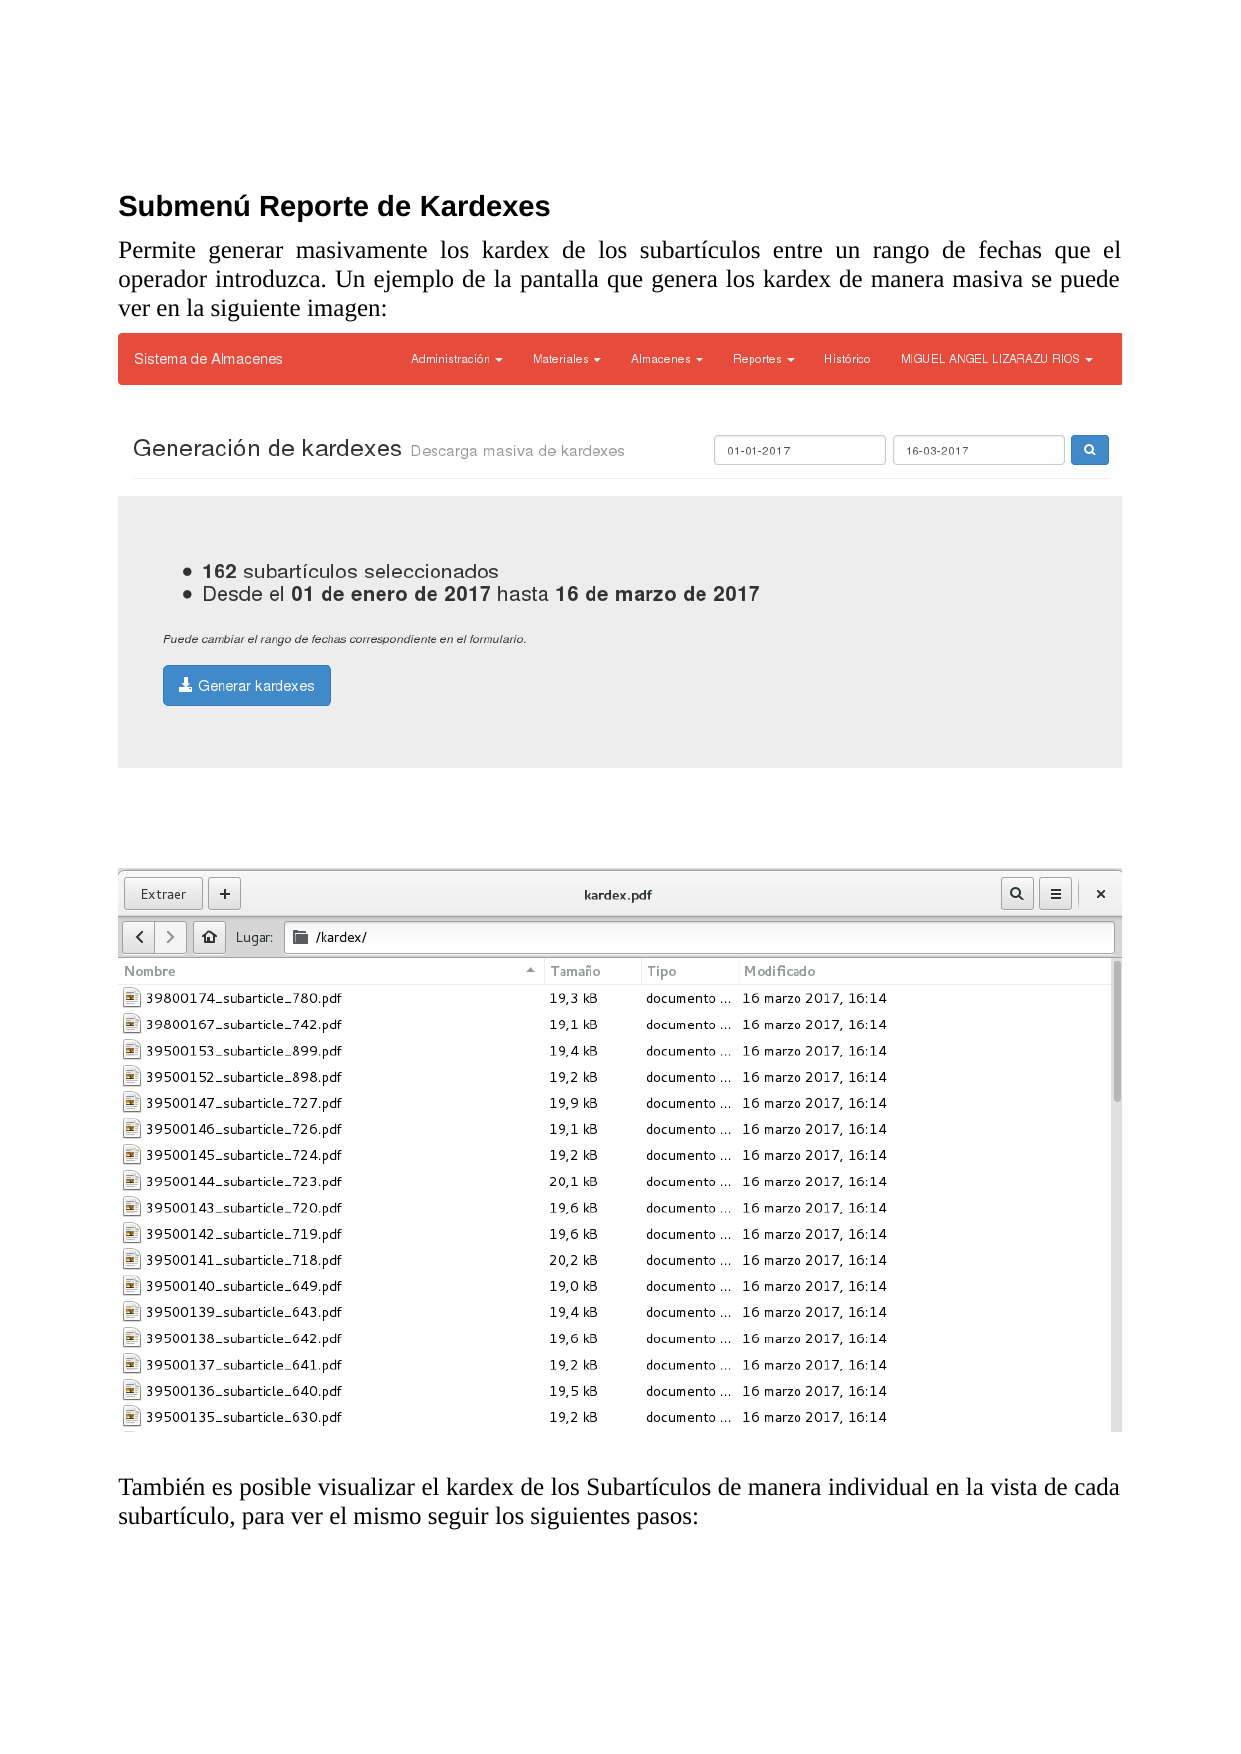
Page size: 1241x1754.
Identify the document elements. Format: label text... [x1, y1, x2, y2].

text Permite generar masivamente los kardex de los subartículos entre un rango de fechas que el operador introduzca. Un ejemplo de la pantalla que genera los kardex de manera masiva se puede ver en la siguiente imagen: [118, 235, 1122, 321]
picture [118, 868, 1123, 1432]
text También es posible visualizar el kardex de los Subartículos de manera individual en la vista de cada subartículo, para ver el mismo seguir los siguientes pasos: [118, 1472, 1122, 1530]
subtitle Submenú Reporte de Kardexes [118, 189, 1122, 223]
picture [118, 333, 1123, 821]
